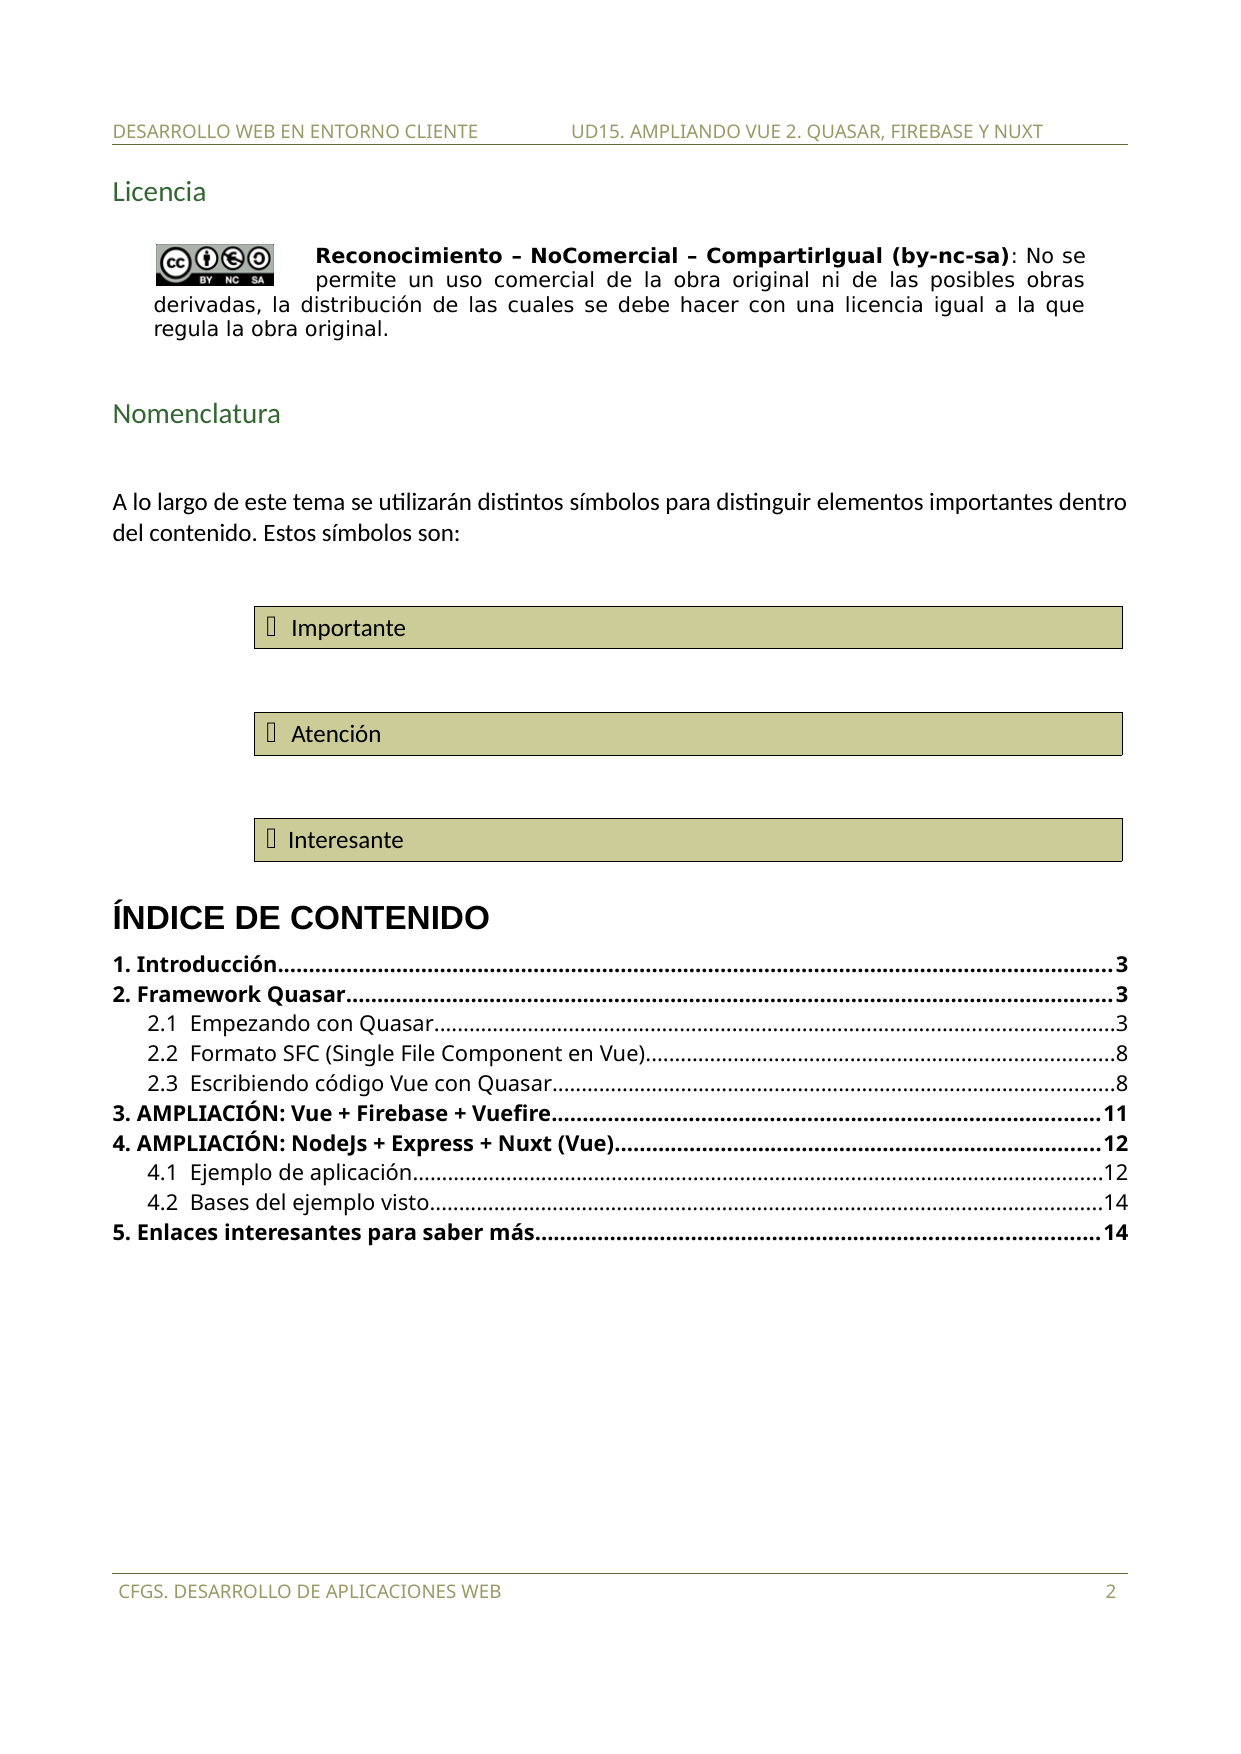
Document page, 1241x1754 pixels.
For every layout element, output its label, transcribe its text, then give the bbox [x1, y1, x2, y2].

text 2. Framework Quasar 3 [112, 978, 1128, 1008]
text 2.3 Escribiendo código Vue con Quasar 8 [142, 1068, 1128, 1098]
text 4. AMPLIACIÓN: NodeJs + Express + Nuxt (Vue) 12 [112, 1127, 1128, 1157]
text  Atención [255, 713, 1122, 755]
text 2.2 Formato SFC (Single File Component en Vue) 8 [142, 1038, 1128, 1068]
subtitle Índice de contenido [112, 898, 1128, 936]
text 1. Introducción 3 [112, 949, 1128, 978]
text Nomenclatura [112, 396, 1128, 431]
text A lo largo de este tema se utilizarán distintos símbolos para distinguir elementos importantes dentro del contenido. Estos símbolos son: [112, 487, 1128, 548]
picture [156, 244, 274, 286]
text 2.1 Empezando con Quasar 3 [142, 1008, 1128, 1038]
text 4.2 Bases del ejemplo visto 14 [142, 1187, 1128, 1217]
text 4.1 Ejemplo de aplicación 12 [142, 1157, 1128, 1187]
text Reconocimiento – NoComercial – CompartirIgual (by-nc-sa): No se permite un uso comercial de la obra original ni de las posibles obras derivadas, la distribución de las cuales se debe hacer con una licencia igual a la que regula la obra original. [153, 244, 1086, 341]
text 3. AMPLIACIÓN: Vue + Firebase + Vuefire 11 [112, 1098, 1128, 1127]
text 5. Enlaces interesantes para saber más 14 [112, 1217, 1128, 1247]
text  Importante [255, 607, 1122, 648]
text Licencia [112, 173, 1128, 209]
text  Interesante [255, 819, 1122, 861]
